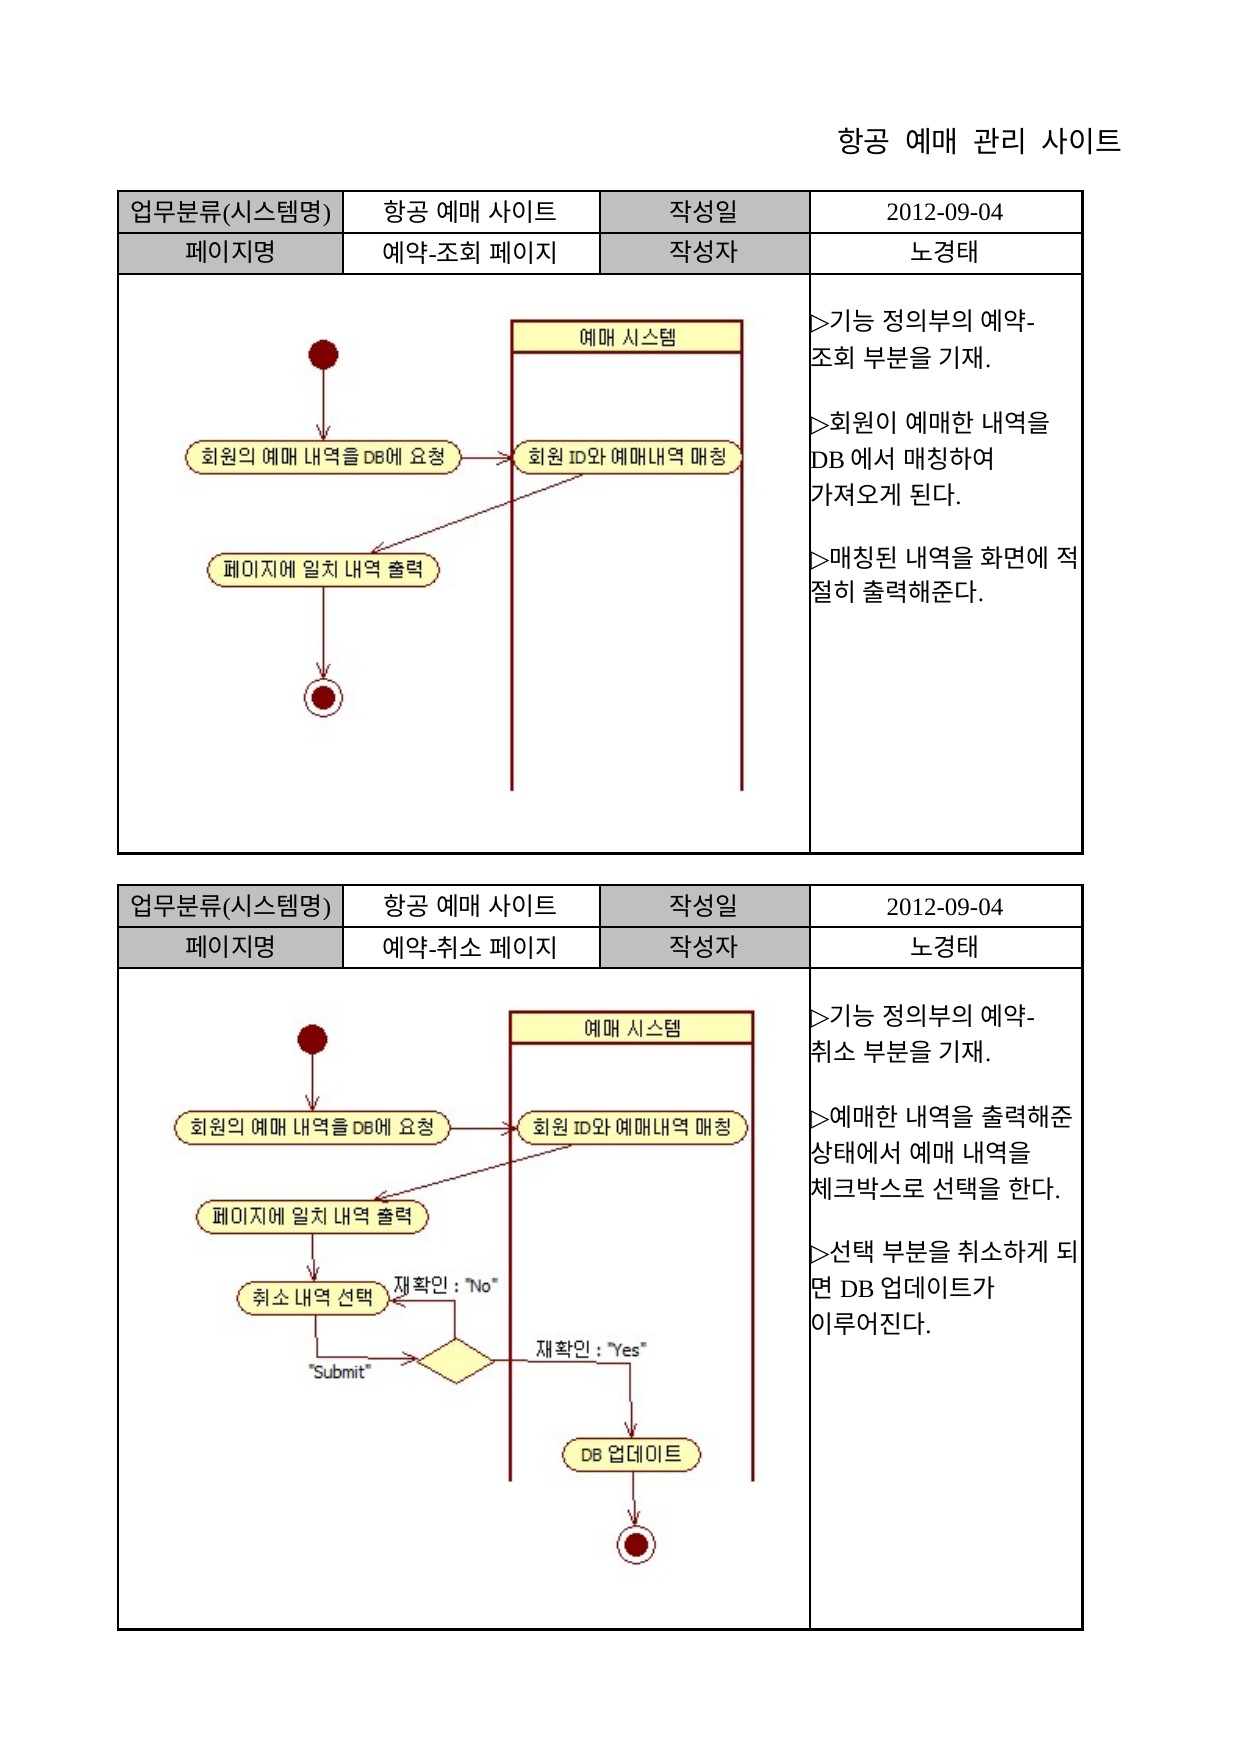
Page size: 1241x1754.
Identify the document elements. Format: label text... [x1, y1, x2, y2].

table_header 작성일 [601, 192, 809, 232]
table_cell 작성자 [601, 234, 809, 273]
table_cell 예약-조회 페이지 [344, 234, 599, 273]
picture [154, 290, 775, 821]
table_cell 작성자 [601, 928, 809, 967]
table_header 업무분류(시스템명) [119, 886, 342, 926]
table_header 작성일 [601, 886, 809, 926]
table_cell ▷기능 정의부의 예약-조회 부분을 기재. ▷회원이 예매한 내역을 DB에서 매칭하여 가져오게 된다. ▷매칭된 내역을 화면에 적절히 출력해준다. [811, 275, 1081, 852]
table_cell 노경태 [811, 928, 1081, 967]
picture [143, 981, 786, 1596]
table_cell ▷기능 정의부의 예약-취소 부분을 기재. ▷예매한 내역을 출력해준 상태에서 예매 내역을 체크박스로 선택을 한다. ▷선택 부분을 취소하게 되면 DB 업데이트가 이루어진다. [811, 969, 1081, 1628]
table_header 항공 예매 사이트 [344, 192, 599, 232]
table_cell [119, 969, 809, 1628]
table_cell 노경태 [811, 234, 1081, 273]
table_header 2012-09-04 [811, 886, 1081, 926]
table_cell 예약-취소 페이지 [344, 928, 599, 967]
table_cell 페이지명 [119, 928, 342, 967]
table_header 항공 예매 사이트 [344, 886, 599, 926]
table_header 2012-09-04 [811, 192, 1081, 232]
table_cell 페이지명 [119, 234, 342, 273]
table_header 업무분류(시스템명) [119, 192, 342, 232]
table_cell [119, 275, 809, 852]
